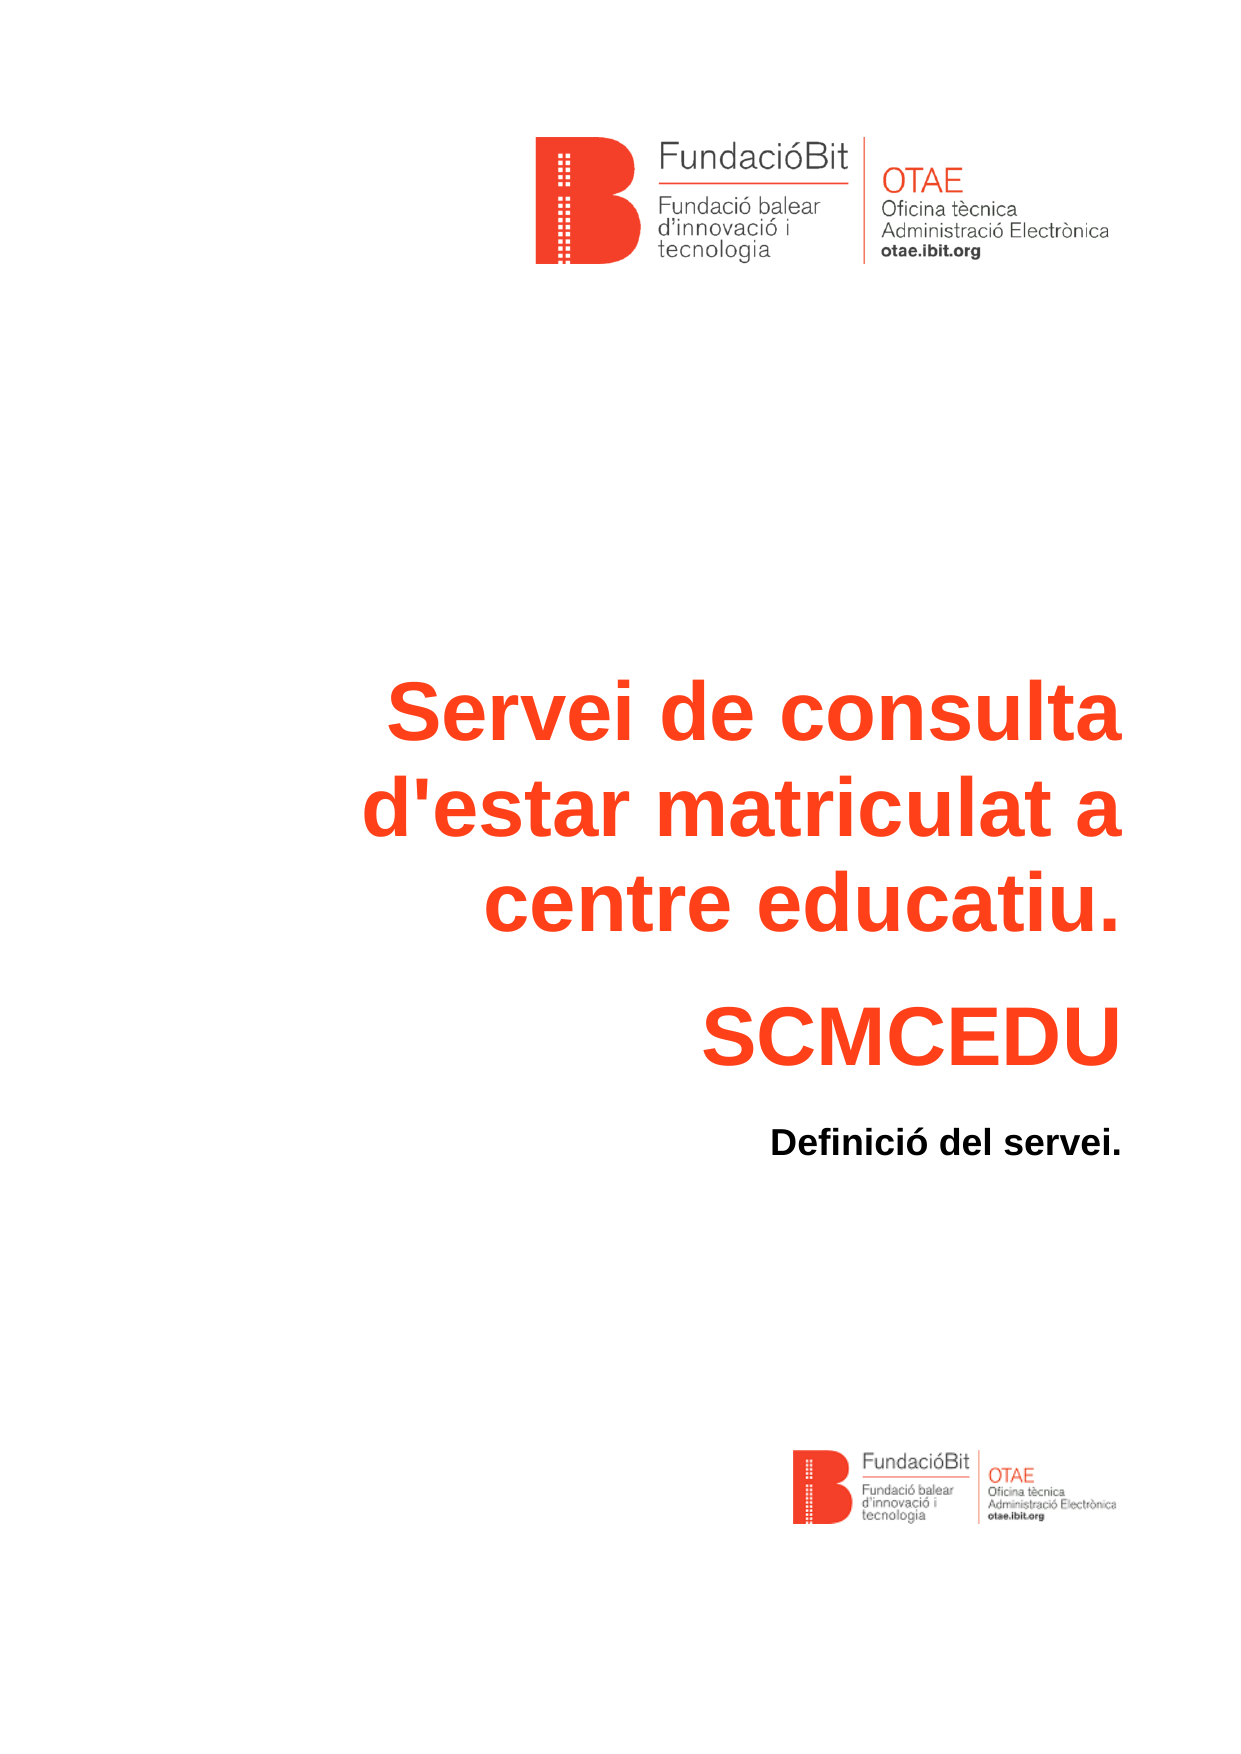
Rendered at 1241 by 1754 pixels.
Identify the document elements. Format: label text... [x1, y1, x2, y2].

picture [793, 1450, 1117, 1524]
title SCMCEDU [118, 987, 1122, 1083]
table_header [453, 1445, 787, 1567]
table_header [788, 1445, 1122, 1567]
picture [535, 137, 1109, 264]
title Servei de consulta d'estar matriculat a centre educatiu. [118, 662, 1122, 949]
table_header [118, 1445, 453, 1567]
subtitle Definició del servei. [118, 1120, 1122, 1163]
